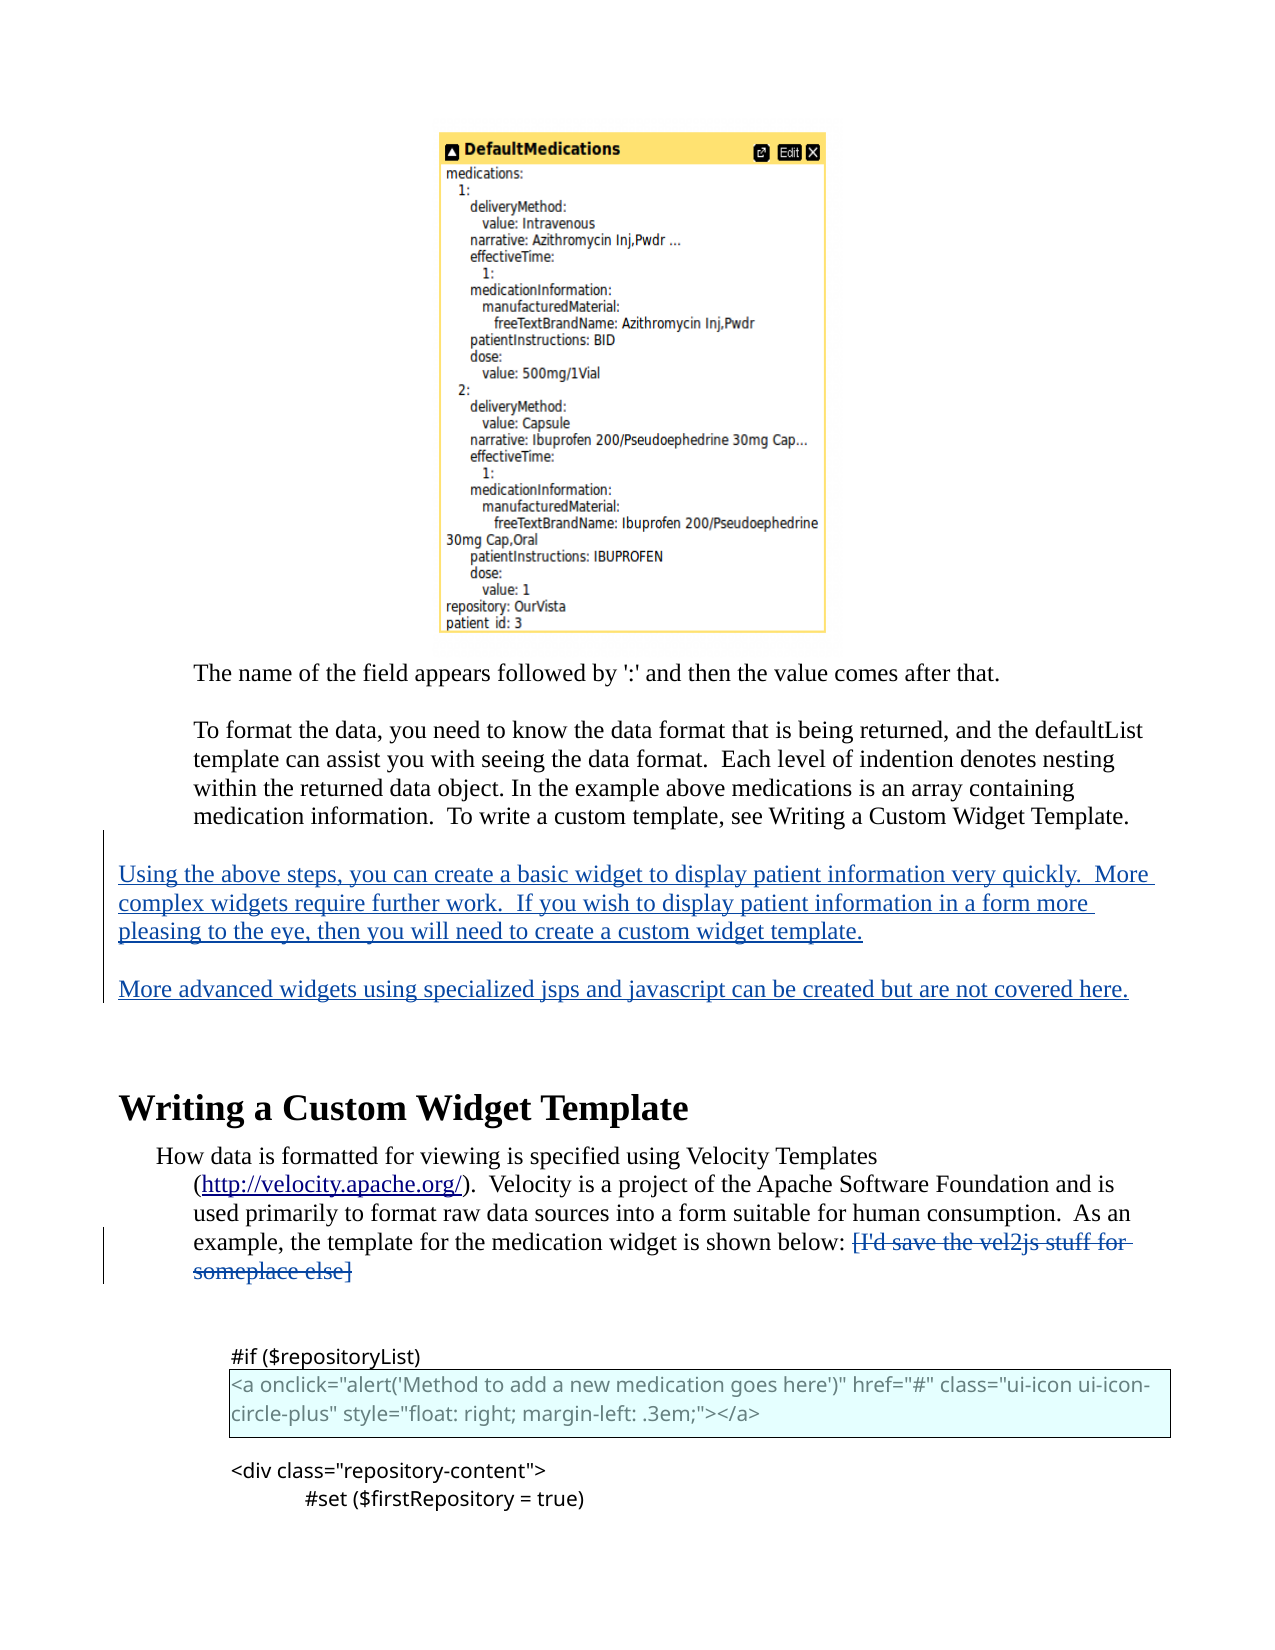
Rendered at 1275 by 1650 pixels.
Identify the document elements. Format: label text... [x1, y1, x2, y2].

text #if ($repositoryList) [231, 1342, 1157, 1369]
picture [432, 118, 844, 658]
subtitle Writing a Custom Widget Template [118, 1085, 1157, 1128]
text Using the above steps, you can create a basic widget to display patient information very quickly. More complex widgets require further work. If you wish to display patient information in a form more pleasing to the eye, then you will need to create a custom widget template. [118, 859, 1157, 945]
text <div class="repository-content"> [231, 1456, 1157, 1484]
list The name of the field appears followed by ':' and then the value comes after that. [193, 118, 1157, 686]
text #set ($firstRepository = true) [231, 1484, 1157, 1513]
text More advanced widgets using specialized jsps and javascript can be created but are not covered here. [118, 974, 1157, 1003]
text To format the data, you need to know the data format that is being returned, and the defaultList template can assist you with seeing the data format. Each level of indention denotes nesting within the returned data object. In the example above medications is an array containing medication information. To write a custom template, see Writing a Custom Widget Template. [193, 715, 1157, 830]
text How data is formatted for viewing is specified using Velocity Templates (http://velocity.apache.org/). Velocity is a project of the Apache Software Foundation and is used primarily to format raw data sources into a form suitable for human consumption. As an example, the template for the medication widget is shown below: [156, 1141, 1157, 1284]
